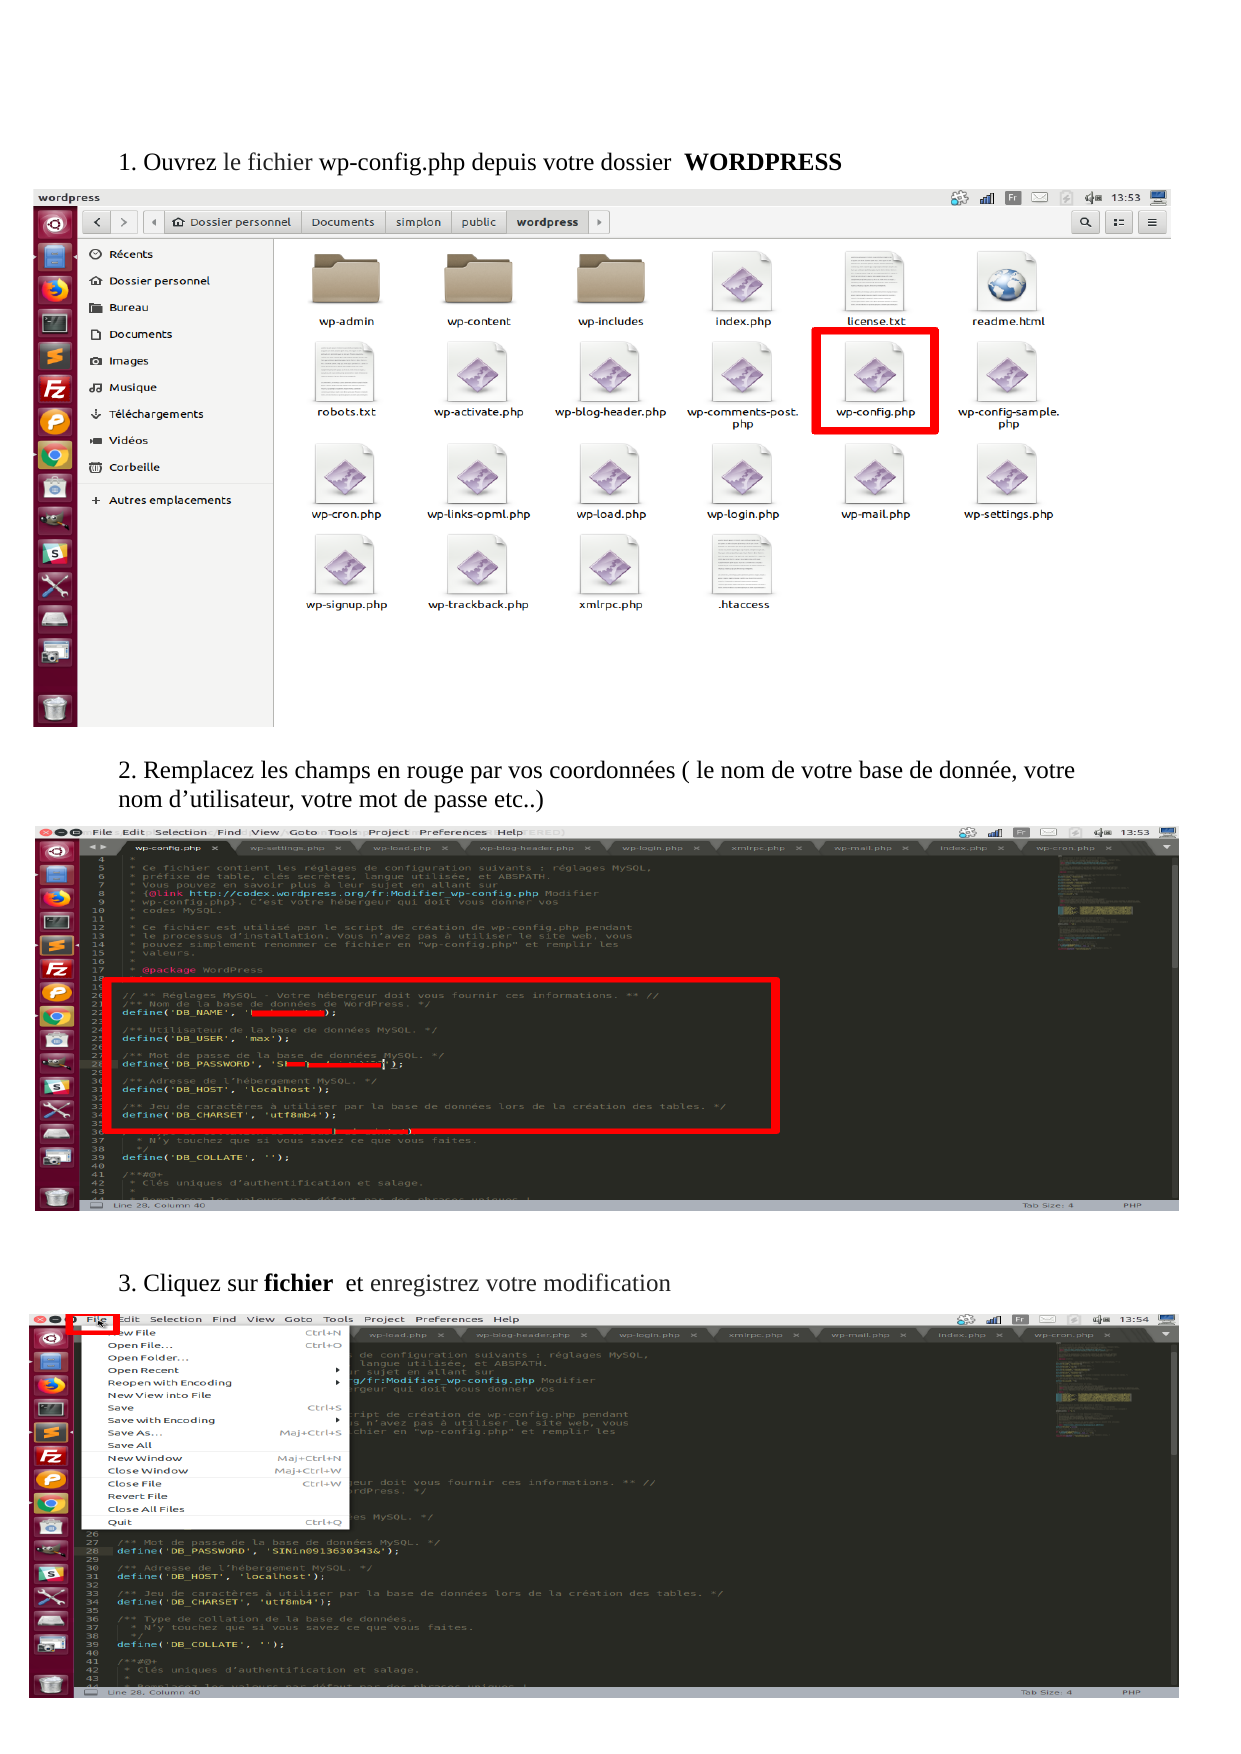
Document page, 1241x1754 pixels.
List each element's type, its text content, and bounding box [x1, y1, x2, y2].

picture [28, 1314, 1179, 1698]
picture [33, 189, 1171, 727]
picture [33, 826, 1179, 1211]
text 2. Remplacez les champs en rouge par vos coordonnées ( le nom de votre base de donnée, votre nom d’utilisateur, votre mot de passe etc..) [118, 755, 1122, 813]
text 1. Ouvrez le fichier wp-config.php depuis votre dossier WORDPRESS [118, 118, 1122, 176]
text 3. Cliquez sur fichier et enregistrez votre modification [118, 1268, 1122, 1297]
